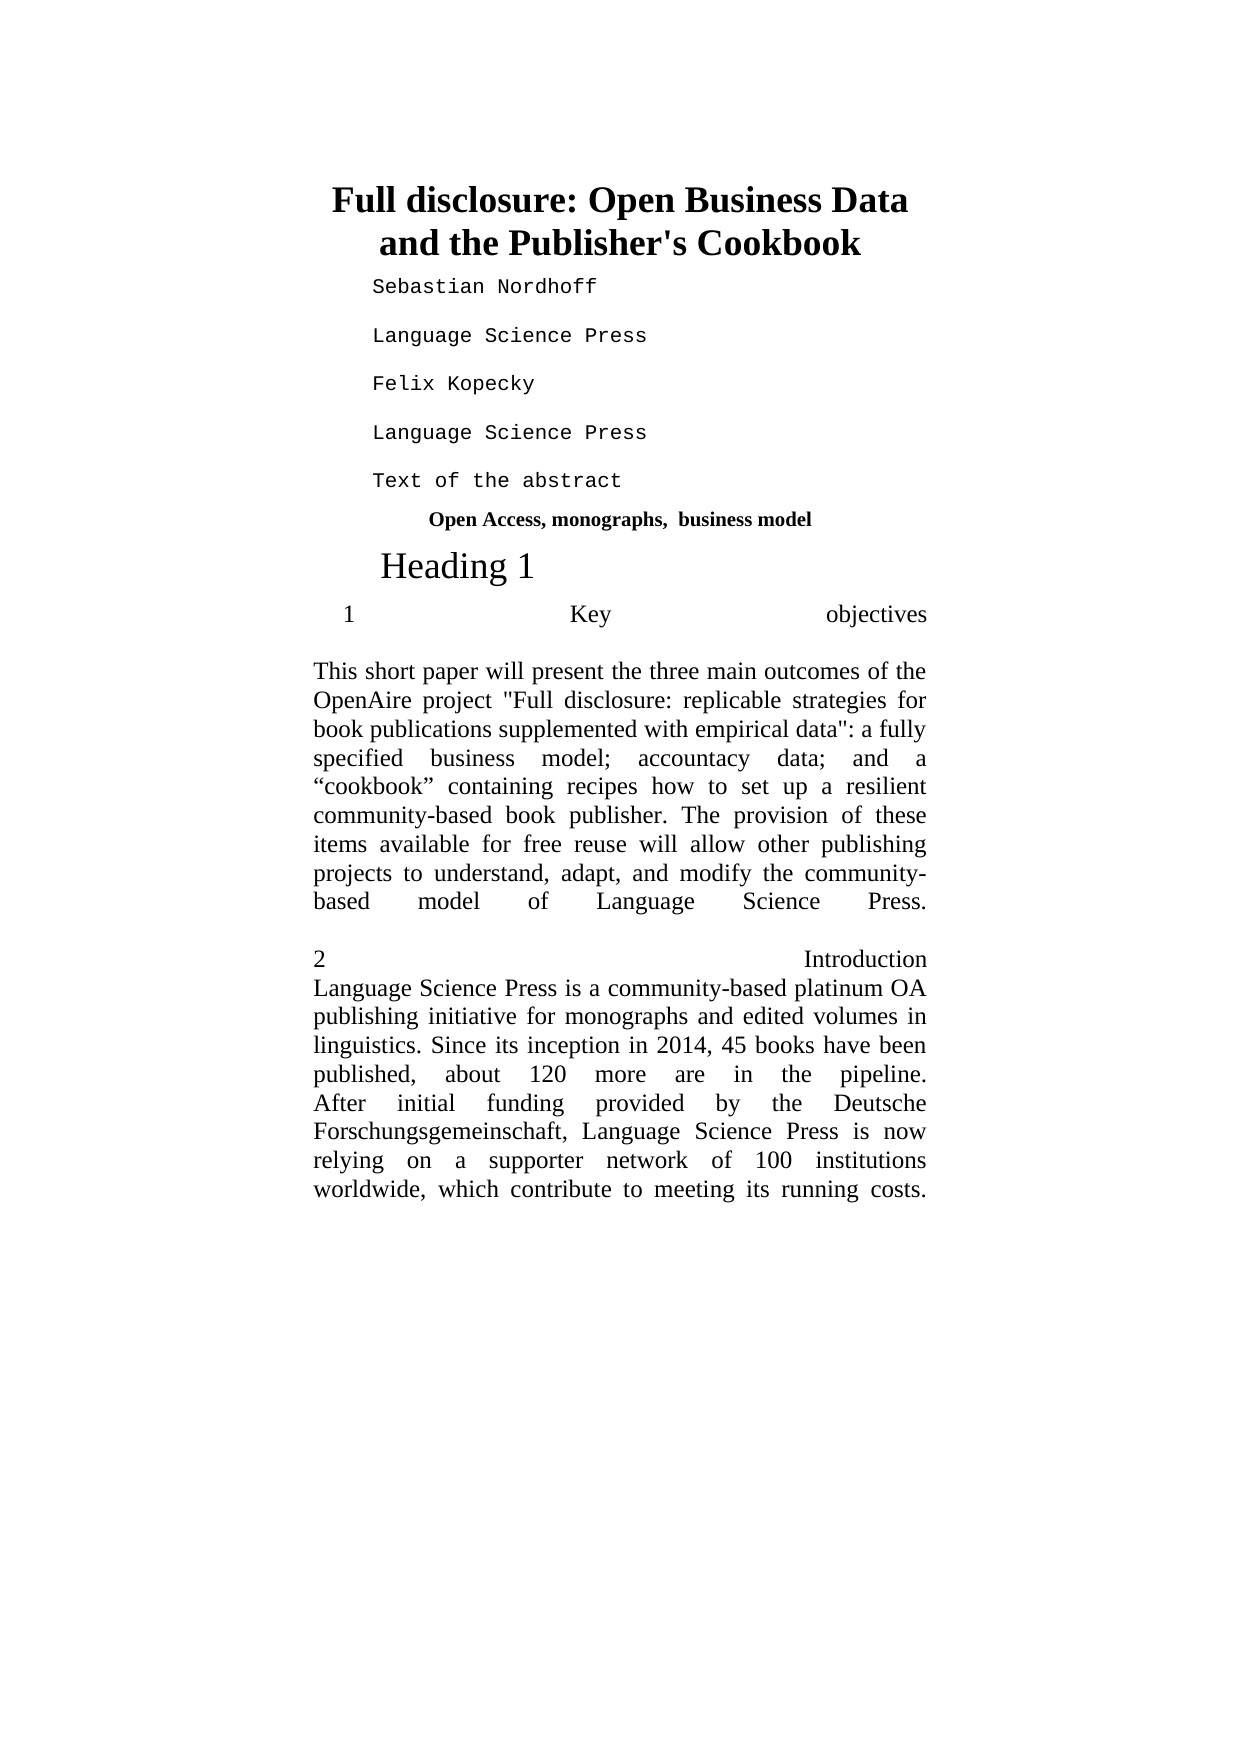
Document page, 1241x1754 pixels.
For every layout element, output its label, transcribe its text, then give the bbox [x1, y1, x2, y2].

text Language Science Press [372, 422, 868, 446]
subtitle Heading 1 [380, 543, 927, 586]
text Sebastian Nordhoff [372, 276, 868, 299]
text Language Science Press [372, 324, 868, 348]
text 1 Key objectives This short paper will present the three main outcomes of the OpenAire project "Full disclosure: replicable strategies for book publications supplemented with empirical data": a fully specified business model; accountacy data; and a “cookbook” containing recipes how to set up a resilient community-based book publisher. The provision of these items available for free reuse will allow other publishing projects to understand, adapt, and modify the community-based model of Language Science Press. 2 Introduction Language Science Press is a community-based platinum OA publishing initiative for monographs and edited volumes in linguistics. Since its inception in 2014, 45 books have been published, about 120 more are in the pipeline. After initial funding provided by the Deutsche Forschungsgemeinschaft, Language Science Press is now relying on a supporter network of 100 institutions worldwide, which contribute to meeting its running costs. [313, 599, 927, 1203]
text Felix Kopecky [372, 373, 868, 397]
text Text of the abstract [372, 471, 868, 494]
title Full disclosure: Open Business Data and the Publisher's Cookbook [313, 177, 927, 263]
text Open Access, monographs, business model [313, 507, 927, 531]
